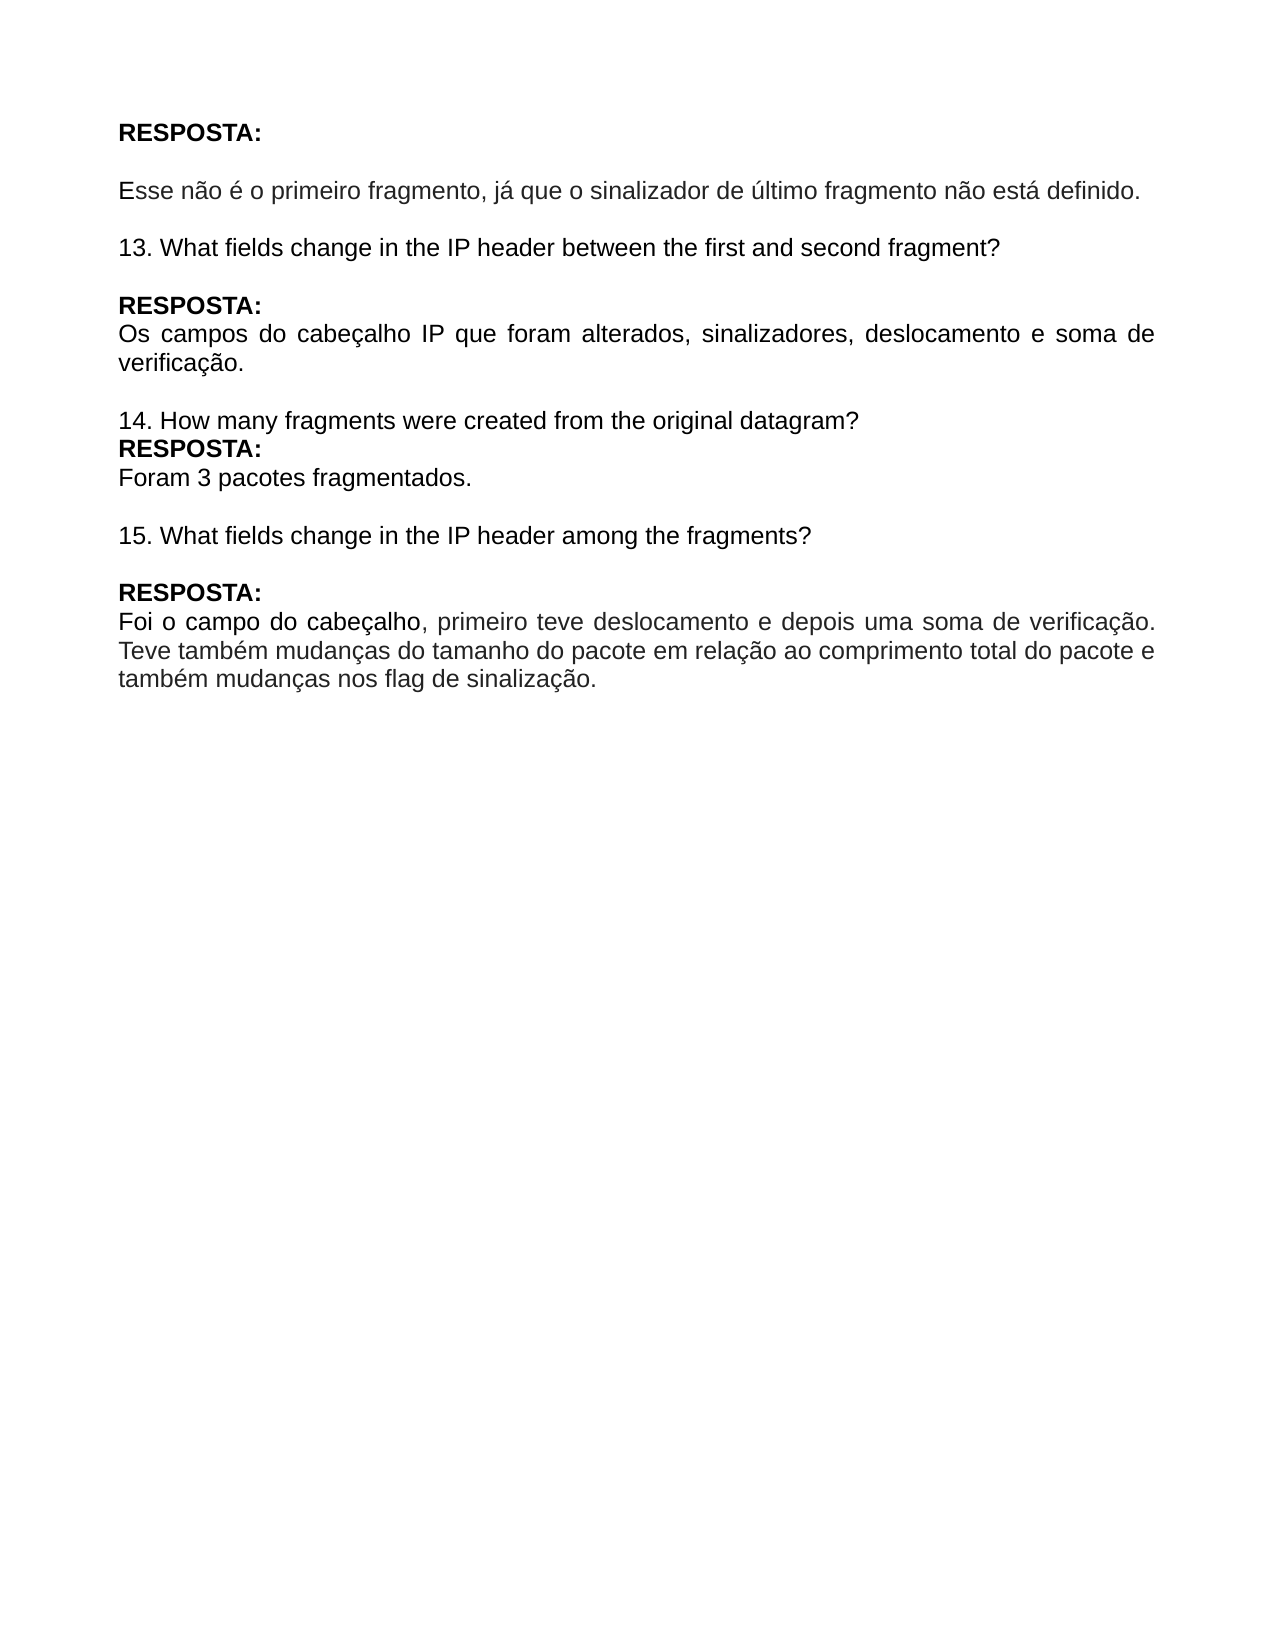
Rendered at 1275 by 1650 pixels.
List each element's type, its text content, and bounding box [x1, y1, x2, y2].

text RESPOSTA: [118, 118, 1157, 147]
text 14. How many fragments were created from the original datagram? [118, 406, 1157, 434]
text RESPOSTA: [118, 578, 1157, 607]
text Os campos do cabeçalho IP que foram alterados, sinalizadores, deslocamento e soma de verificação. [118, 319, 1157, 377]
text 15. What fields change in the IP header among the fragments? [118, 521, 1157, 549]
text Foram 3 pacotes fragmentados. [118, 463, 1157, 492]
text Foi o campo do cabeçalho, primeiro teve deslocamento e depois uma soma de verificação. Teve também mudanças do tamanho do pacote em relação ao comprimento total do pacote e também mudanças nos flag de sinalização. [118, 607, 1157, 693]
text 13. What fields change in the IP header between the first and second fragment? [118, 233, 1157, 262]
text RESPOSTA: [118, 434, 1157, 463]
text RESPOSTA: [118, 291, 1157, 319]
text Esse não é o primeiro fragmento, já que o sinalizador de último fragmento não está definido. [118, 147, 1157, 204]
